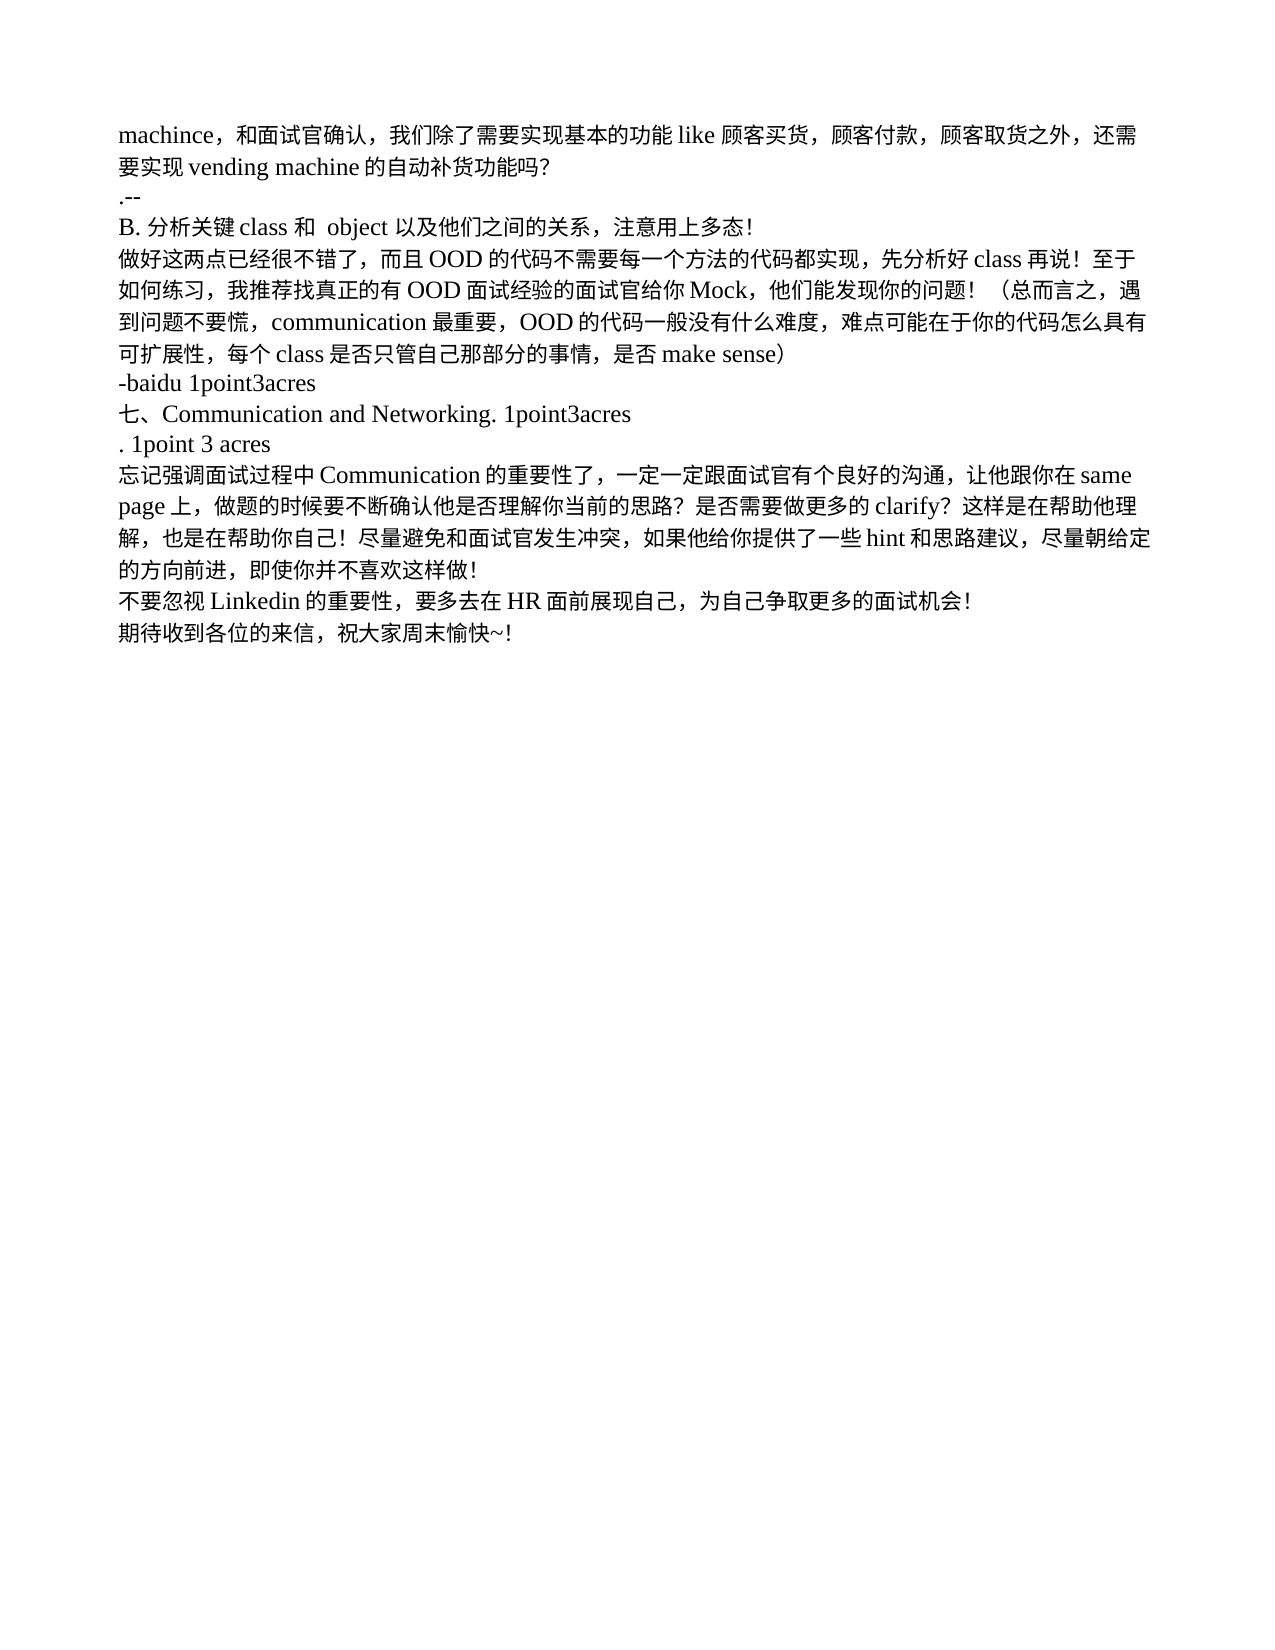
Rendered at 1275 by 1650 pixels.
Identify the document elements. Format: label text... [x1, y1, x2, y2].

text 哈咯，大家好，又见面了！！！ 继上一篇帖子之后（“突然被撕了offer，凌晨三点半毫无困意，想跟你讲讲我的故事（X）吐吐槽（√）[1]，又过去了两个多月！我的生活也发生了一些积极的变化，想更新一下帖子的后续，也想跟大家分享一下个人在遭遇挫折情况下的心态调整，刷题/找工/面试经验分享！在这里感谢地里所有前辈/大佬对我的帮助以及鼓励！我也想把这份温暖传递下去！如果有NG/Intern需要我帮忙免费Mock算法的话or随便聊聊的话，请联系我，很乐意提供力所能及的帮助！（我会在最后一章提供更多细节） 声明：本人是一个非常菜的菜鸡，也是一名刚刚毕业的NG，水平及经验都十分不足，提供的建议以及个人的学习方法，未必适用于所有人！请谨慎挑选斟酌适合自己的方法进行学习！也欢迎各位有经验的前辈和大佬提出意见！或者其他能帮助地里的intern/new grad同学提高的建议！最后，希望大家2022年秋招顺利，身体健康，万事如意！谢谢！ 我将本文分为以下几个章节，方便大家仅阅读适合自己or想要读的模块！ 目录 √ 一、上一篇帖子的后续 √ 二、Leetcode我的刷题攻略 √ 三、拿到面试后我该如何准备？ √ 四、Coding面试过程中我应该怎样做？ √ 五、说说心里话 . Χ 一、上一篇帖子的后续 继上篇帖子之后，我收到了很多前辈/大佬热心的帮助及内推，在这里首先对各位前辈/大佬表示感谢！谢谢大佬们orz！！ 在被撕offer之后，先是顺利过了毕业答辩！（好耶！）然后六月初面完了Google的VO，成功过了internal review，但不幸的是进入team match后被暂停住了（至今都没有任何update），后来又成功拿到fortinet的口头offer（未接），然后最近面了Amazon，运气比较好，有幸得到认可，拿到offer！（好耶x2） 二、Leetcode我的刷题攻略（Java向，更多的是抛砖引玉，我的理解毕竟有限，请谅解） 个人情况：做了1000道LC题，坚持参加一年半的单周赛（只缺席了一周），虽然现在的我依然非常菜，但是还是想跟大家谈谈我对各个题型的看法！ A. 常用基础数据结构 （可能会有遗漏，总结的也不是很全面和完美，欢迎批评指正和推荐补充） a. LinkedList（必须要会如何遍历/反转链表，如何高效找到LinkedList中间节点的位置，slow/fast pointer， cycle）推荐题：LC2130 b. Queue (会应用poll(), offer(), peek()等操作，并知道其时间复杂度，常与BFS联合考察，BFS的space complexity往往由queue的size决定, 想一想为什么有时候BFS在从queue中poll一个元素前，会先记录下当前queue的size，而有时候却不用？) c. Stack/Deque（基础的操作一定要会，monotonic stack一定要会，也常和Tree一起联合考察，即Iterative way pre-order and in-order traversal）推荐题：239（我最喜欢的monotonic stack的题，请务必弄清楚理解为什么时间复杂度是O(n)而不是O(n^2)，496，20，155， 772 d. Heap/PriorityQueue （请务必知道，如何根据特定规则定义PriorityQueue的排列顺序，了解offer, poll, peak的时间复杂度，请自己尝试实现一个heap，也常与Dijkstra一起联用）推荐题：23, 973，295. From 1point 3acres bbs e. Set/Map/TreeSet/TreeMap （请务必了解四种数据结构常用操作的时间复杂度，请尝试自己实现一个HashMap，了解一下hash collision，请务必了解如何重写一个自定义classs的hashCode()与equals()以及二者的关系）推荐题：2158(TreeMap), 560(HashMap) f. Graph (BFS/DFS/Dijkstra/check cycle[4]) （请务必熟练掌握这三种算法，非常非常非常重要！要会分析每一种的时间空间复杂度）推荐题：317 g. Tree （一般常与Recursion联用，注意average case/worst case的不同，注意Binary Search Tree的特性）推荐题：545 and so many questions.1point3acres B. 常用算法及思想 a. Sorting (Merge Sort, Quick Sort, Bucket Sort) -> 这里稍微改动一下就是quick select是很多Kth题的最优解，average time O(n)，那问题来了，worst time是多少呢？ 推荐题目：347 （很巧妙的bucket sort）.google и b. BFS/DFS/Dijkstra 我再强调一遍哥仨的重要性！ c. Greedy （这个真的有时候比较难想，难的点在于如何证明其正确性） d. DP （我到现在也不是很会DP，在这里抛砖引玉一下，但是目前我的看法是，第一步一定要想清楚你dp的物理意义，第二步一定要定义好你的induction rule！一般一道题，你可以先从brute force DFS（recursion）的方法开始，优化到DFS + MEMO（这还挺常见的），如果能再优化到iterative dp更好），如果准备时间不多，也不必花太多时间在dp（但经典DP要会！）推荐题：300, 198 e. Binary Search （常见模板一定要烂熟于心，常与一个O(n)的check function联用，从而得到一个O(nlogn)的套路解法）推荐题：875 （必做，你做了这套题，等于多会了10道题！）.google и f. Sliding Window （必会，不是很难）推荐题：3 g. Two pointers （必会，也不难，常与sorting联用）推荐题：15 h. Prefix Sum（必会）推荐题：528（很有趣一题） i. Union Find （我觉得最好会，不是很难，我推荐跟古城算法的视频学一下[2]，城主yyds，注意听听城主对其时间/空间复杂度的分析）推荐题：2092（也是很有意思的一道题） j. Topologic sort （必会，经典题course schedule，以及最近谷歌常考的食谱的那道题） C. 不常考但推荐会的算法or数据结构 a. Trie (面亚麻必会，常见的比如buildTree，insert，search，delete（也可以会），时间复杂度分析）推荐题：1268 b. Line Sweep （常与TreeSet and TreeMap联用） c. Segment Tree（面谷歌需要会一下，我推荐城主视频，我也是跟城主大佬学的，顺便准备一下cord tree） d. Rolling Hash （其实说白了，也不难，学学呗）推荐题：1044（有趣有趣，这题突然让我想到一点，当你看到minimum的题的时候，不妨往BFS和Binary Search身上想想！）. ---- .. D. OOD a. 面亚麻要准备，我推荐一个我个人心目中的神贴[3]！写的太好了，总结来说，要有辨别core class and object的能力！以及想清楚各个class之间的关联关系，一定要用上extends or implements，设计模式是亮点，不必强求，也不必太急着写代码，分析好class先，以及如何调用相关的method？ 总结：有不会的数据结构怎么办！看城主视频[2]！我虽然看城主视频看的不多！但是我相信城主的水平和教学水准！yyds！曾经还有幸被城主Mock过，只是年少的我不识城主真面目5555. . .и 三、拿到面试后我该如何准备？ 这个问题就很简单！尽你所能的去搜集资料，把高频题刷透，高频Hard不要跳！不要忽视BQ！不要忽视BQ！不要忽视BQ！ 四、Coding面试过程中我应该怎样做？ a. 先花上一点时间读题，尝试理解题意，如果题干很难理解，可以向面试官要个例子！. 1point3acres.com b. clarify！可以跟面试官讲讲你对题目的理解，确保自己没有理解错题意！（千万不要理解错题意，不然太耽误时间） c. OK，下面我将带着大家一起过两道题，看看我们都有什么可以写在白板上的notes呢？（如下内容，我建议你，不要光用嘴说，一定要动手，打在你和面试官都能看到的codepad上，方便面试官理解和存档，也是给自己的加分点！） 第一题：word search - LC 79 通过面试官给的例子，我们发现我们有一个2d array 和 一个 string，那么你就可以和面试官先商量这个2d array可不可以用 char[][] array表示呢？另外一个可以用String吗？如果得到确认，请写出下面这行！ Input: char[][] board, String word OK，那么对于这个input我们有哪些corner case可以考虑呢？ 1) null? 2) empty? 3) char[][] array是只包含大写英文字母吗？ 4) 如果题意没写明的话，word的字符除了可以水平和竖直方向连接，可不可以对角线or反对角线连接呢？ 5) （这个有点牵强，但是可以作为follow up考察）如果我触碰到了board的上边界（即x = 0），那么我在往上移动一格，我是否又到了本列的最后一行呢（即x = m - 1）？ Output: boolean （这里能分析的不多，但是其他题目，如果未能找到一个valid的解，我们应该返回什么呢？） Your Thoughts: 1. 以board上的每一个点作为起点做DFS - O(m*n) // m represents the length of rows, n means the length of columns 2. DFS part，我们尝试在四个方向上找能match上word.charAt(i)的网格，如果找到，则继续DFS，否则结束此次递归！如果我们的 i == word.length()，则意味着我们成功找到word！（即base case）. 1point3acres // 除去第一次选择，我们是有四个方向，接下来的每层迭代，我们只有三个选择，我们最多有L层（L即为word.length()），所以DFS的part的时间复杂度是O(3^L). Time : O(m * n * 3^L) Space: O(L) // why? 写到这里，为了方便面试官理解你的想法，我建议你带着面试官过一遍你的例子，便于他理解你的idea。 在这之后，如果面试官同意，则可以开始写你的完整code了！ . 1point 3acres 写完！ 一定一定要主动提出来dry run！一定一定要主动提出来dry run！一定一定要主动提出来dry run！ 这是很好的帮助你自己找bug和帮助面试官理解你code的办法！-baidu 1point3acres . .и 这里在快速写一下 Merge Two Sorted Lists - LC 21的 your thoughts part吧 其实最关键的点就是，对于这种有多种case的题，你最好在your thoughts的时候就想清楚，这个case我应该做什么？（比如动哪个指针？加多少？）这样你在后面implementation的时候，就会简单许多！ 1) case 1 : l1.val <= l2.val a. 将 l1 节点接到result list后面 b. 移动 l1 节点的指针到下一个节点 c. 把result list节点的指针往后移一位 2) case 2 : l1.val > l2.val a. 将 l2 节点接到result list后面. b. 移动 l2 节点的指针到下一个节点 c. 把result list节点的指针往后移一位 务必务必在写码之前，就想清楚你每一步要做什么？最好能在写之前就清楚的知道每一步的时间/空间复杂度？有没有更好的选择？.-- 一些小建议： A. 如果时间多的话，我强烈推荐你参加每周末的LC周赛！对我的帮助真的很大！而且你能看到自己的进步！是一件非常令人愉悦的事情！ B. 多招人Mock，看别人Mock和自己上去Mock是感觉完全不同的两件事情，更多的练习和紧张的气氛，更容易锻炼你的临场反应和能力！ C. 多向工业界的前辈/大佬请教，能学到太多知识了！ D. 多多networking，多多connection，多一个朋友多一条路！ E. 做人有礼貌，态度好一点，这样大家也愿意帮助你，都能有一个好心情！ 五、说说心里话 从凌晨2点开始写，写到现在已经5点13分了，给孩子一个大米吧！谢谢！. Χ 我知道今年形势真的比较不好，可能很多ng找第一份工作都很挣扎，但你不是一个人！保持一个积极乐观的心态真的真的很重要，刷题可能不会给你带来短期的收益，但是从长远来看对你来说，每一题都价值千金！心情不好的时候，也没必要逼着自己学习，出去看看风景，运动一下，对你心态的调整帮助也很大！（鬼知道我去海边看了多少次的夕阳！不过真的很好看！） 做题真的能给你带来成就感！每天哪怕只做一道新题，一年下来也有365题，我觉得对于NG来说，可能就足够了！但是一定记得，多刷几遍，巩固记忆！ 刷题可能无趣，但是坚持一定很酷！ 霍，本来想走轻松愉快的氛围，结果写完发现好严肃啊！对不起！:) 请相信你自己，你并不比别人差多少，面试的算法也没有那么难，保持一颗一直学习的心，你就一定可以成功！ 给你打气！给我冲！之前在地里看到地里wish老哥有一个很好manager的故事，很让我这个守望先锋玩家触动，作为一名喜欢莱因哈特的玩家，我也愿意为我的队友抵挡伤害，猛猛冲锋！（多少有点中二了！） 最后，提供个邮箱吧，junkratca@gmail.com，如果你想找我帮你Mock一次 or 提提意见，or 想交个朋友 or 想随便聊聊 or 约我打游戏 or 一起读DDIA，都可以给我发邮件 or 站内私信，我尽量争取及时回复！即将要搬去Toronto了，也希望认识一些新朋友！欢迎大家给我发站内私信 or 邮件！或者想跟我交个电子笔友也成！最近突然很想写信 :）. Waral dи, Anyway，祝看到这里的你身体健康，万事顺意！ 2022.08.20 References [1] https://www.1point3acres.com/bbs/thread-900943-1-1.html [2] https://www.youtube.com/c/%E5%8F ... aylists?app=desktop. Waral dи, [3] https://www.1point3acres.com/bbs/thread-717638-1-1.html [4] https://labuladong.github.io/algo/2/22/51/ .-- 补充内容 (2022-08-21 13:48 +8:00): 收到一些来信！很感谢大家的支持！有位朋友问了下OOD的做题步骤，我想在这里做个补充！我并不是OOD的专家，只能说说自己的理解！ . ---- 六、OOD补充 . 1point 3acres 我觉得OOD可能没有大家想象的那么复杂和困难（对于NG level的朋友来说） 我们要做的无非是： .1point3acres A. 先跟面试官讨论清楚我们需要考虑什么样的use case or 要考虑什么样的功能呢？比如vending machince，和面试官确认，我们除了需要实现基本的功能like 顾客买货，顾客付款，顾客取货之外，还需要实现vending machine的自动补货功能吗？ .-- B. 分析关键class 和 object 以及他们之间的关系，注意用上多态！ 做好这两点已经很不错了，而且OOD的代码不需要每一个方法的代码都实现，先分析好class再说！至于如何练习，我推荐找真正的有OOD面试经验的面试官给你Mock，他们能发现你的问题！（总而言之，遇到问题不要慌，communication最重要，OOD的代码一般没有什么难度，难点可能在于你的代码怎么具有可扩展性，每个class是否只管自己那部分的事情，是否make sense） -baidu 1point3acres 七、Communication and Networking. 1point3acres . 1point 3 acres 忘记强调面试过程中Communication的重要性了，一定一定跟面试官有个良好的沟通，让他跟你在same page上，做题的时候要不断确认他是否理解你当前的思路？是否需要做更多的clarify？这样是在帮助他理解，也是在帮助你自己！尽量避免和面试官发生冲突，如果他给你提供了一些hint和思路建议，尽量朝给定的方向前进，即使你并不喜欢这样做！ 不要忽视Linkedin的重要性，要多去在HR面前展现自己，为自己争取更多的面试机会！ 期待收到各位的来信，祝大家周末愉快~！ [118, 118, 1157, 648]
